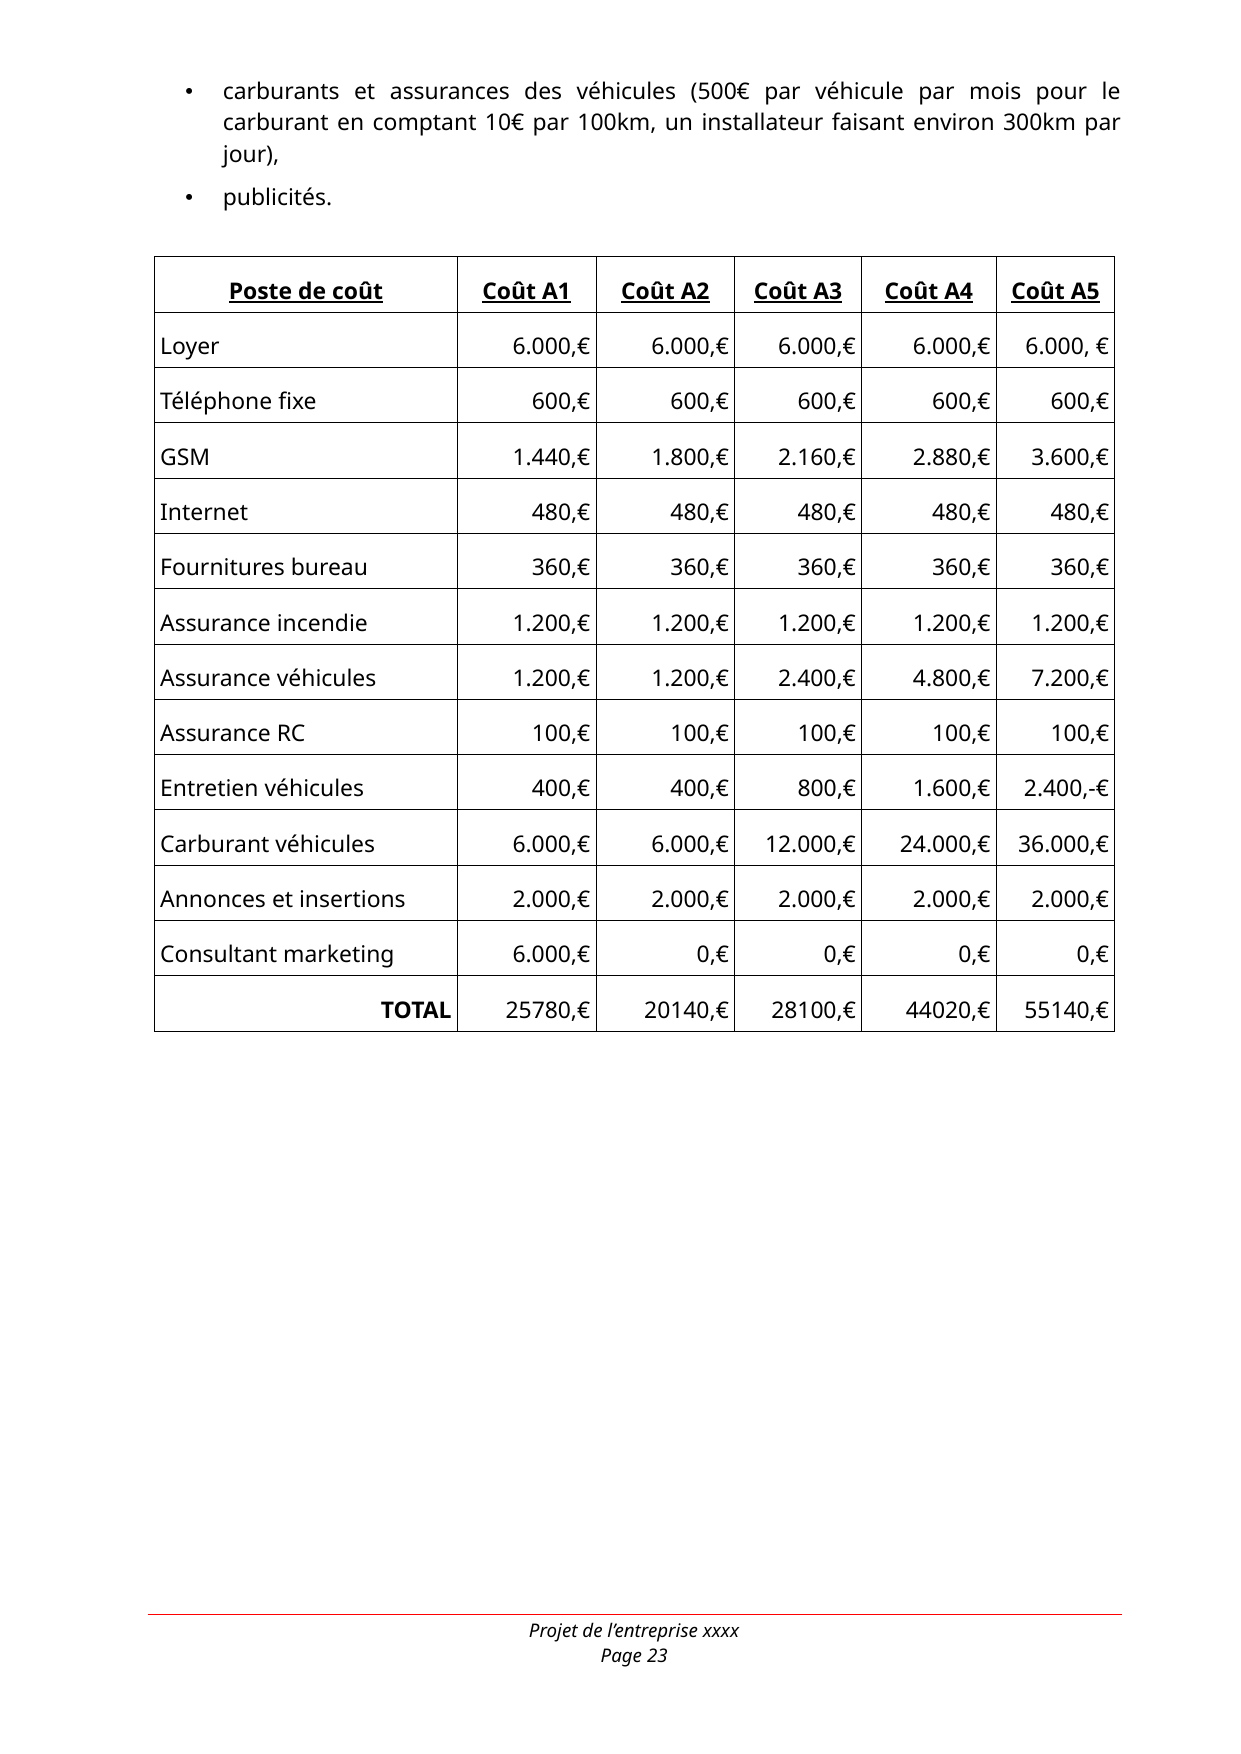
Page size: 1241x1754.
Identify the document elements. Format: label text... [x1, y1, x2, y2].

table_cell 0,€ [735, 921, 861, 975]
table_cell 6.000,€ [597, 313, 734, 367]
table_cell 6.000, € [997, 313, 1114, 367]
table_cell 7.200,€ [997, 645, 1114, 699]
table_cell 1.800,€ [597, 423, 734, 477]
table_cell 2.880,€ [862, 423, 996, 477]
table_cell Téléphone fixe [155, 368, 457, 422]
table_cell 360,€ [862, 534, 996, 588]
table_header Coût A2 [597, 257, 734, 312]
table_cell GSM [155, 423, 457, 477]
table_cell Assurance RC [155, 700, 457, 754]
table_cell 2.000,€ [735, 866, 861, 920]
table_cell 6.000,€ [862, 313, 996, 367]
list carburants et assurances des véhicules (500€ par véhicule par mois pour le carburant en comptant 10€ par 100km, un installateur faisant environ 300km par jour), [185, 75, 1122, 169]
table_cell 44020,€ [862, 976, 996, 1031]
table_cell 1.200,€ [597, 645, 734, 699]
table_cell Fournitures bureau [155, 534, 457, 588]
table_cell Loyer [155, 313, 457, 367]
table_cell 360,€ [458, 534, 596, 588]
table_cell 36.000,€ [997, 810, 1114, 865]
list publicités. [185, 181, 1122, 212]
table_cell 6.000,€ [735, 313, 861, 367]
table_cell 1.440,€ [458, 423, 596, 477]
table_cell 360,€ [735, 534, 861, 588]
table_cell 400,€ [597, 755, 734, 809]
table_cell 28100,€ [735, 976, 861, 1031]
table_cell Carburant véhicules [155, 810, 457, 865]
table_cell 4.800,€ [862, 645, 996, 699]
table_cell 6.000,€ [597, 810, 734, 865]
table_cell 1.200,€ [458, 589, 596, 643]
table_cell Assurance véhicules [155, 645, 457, 699]
table_header Coût A4 [862, 257, 996, 312]
table_cell 2.000,€ [862, 866, 996, 920]
table_cell 24.000,€ [862, 810, 996, 865]
table_cell 100,€ [997, 700, 1114, 754]
table_cell 6.000,€ [458, 810, 596, 865]
table_cell 480,€ [597, 479, 734, 533]
table_cell 360,€ [597, 534, 734, 588]
table_cell 2.160,€ [735, 423, 861, 477]
table_cell 1.200,€ [997, 589, 1114, 643]
table_cell 100,€ [458, 700, 596, 754]
table_cell 100,€ [597, 700, 734, 754]
table_cell 600,€ [735, 368, 861, 422]
table_cell 600,€ [458, 368, 596, 422]
table_cell 480,€ [997, 479, 1114, 533]
table_cell 1.600,€ [862, 755, 996, 809]
table_cell 6.000,€ [458, 313, 596, 367]
table_header Coût A1 [458, 257, 596, 312]
table_cell 100,€ [862, 700, 996, 754]
table_cell 800,€ [735, 755, 861, 809]
table_cell 0,€ [597, 921, 734, 975]
table_cell 2.400,-€ [997, 755, 1114, 809]
table_cell 20140,€ [597, 976, 734, 1031]
table_cell 100,€ [735, 700, 861, 754]
table_cell 55140,€ [997, 976, 1114, 1031]
table_cell 2.000,€ [597, 866, 734, 920]
table_cell 400,€ [458, 755, 596, 809]
table_cell 3.600,€ [997, 423, 1114, 477]
table_cell 360,€ [997, 534, 1114, 588]
table_cell 2.400,€ [735, 645, 861, 699]
table_cell 0,€ [862, 921, 996, 975]
table_header Poste de coût [155, 257, 457, 312]
table_cell 480,€ [862, 479, 996, 533]
table_header Coût A5 [997, 257, 1114, 312]
table_cell 600,€ [997, 368, 1114, 422]
table_cell 1.200,€ [862, 589, 996, 643]
table_cell Annonces et insertions [155, 866, 457, 920]
table_cell TOTAL [155, 976, 457, 1031]
table_cell 0,€ [997, 921, 1114, 975]
table_cell 600,€ [862, 368, 996, 422]
table_cell 1.200,€ [735, 589, 861, 643]
table_header Coût A3 [735, 257, 861, 312]
table_cell 2.000,€ [997, 866, 1114, 920]
table_cell 6.000,€ [458, 921, 596, 975]
table_cell 2.000,€ [458, 866, 596, 920]
table_cell 1.200,€ [458, 645, 596, 699]
table_cell Assurance incendie [155, 589, 457, 643]
table_cell Consultant marketing [155, 921, 457, 975]
table_cell 480,€ [458, 479, 596, 533]
table_cell 25780,€ [458, 976, 596, 1031]
table_cell Internet [155, 479, 457, 533]
table_cell 480,€ [735, 479, 861, 533]
table_cell Entretien véhicules [155, 755, 457, 809]
table_cell 1.200,€ [597, 589, 734, 643]
table_cell 600,€ [597, 368, 734, 422]
table_cell 12.000,€ [735, 810, 861, 865]
